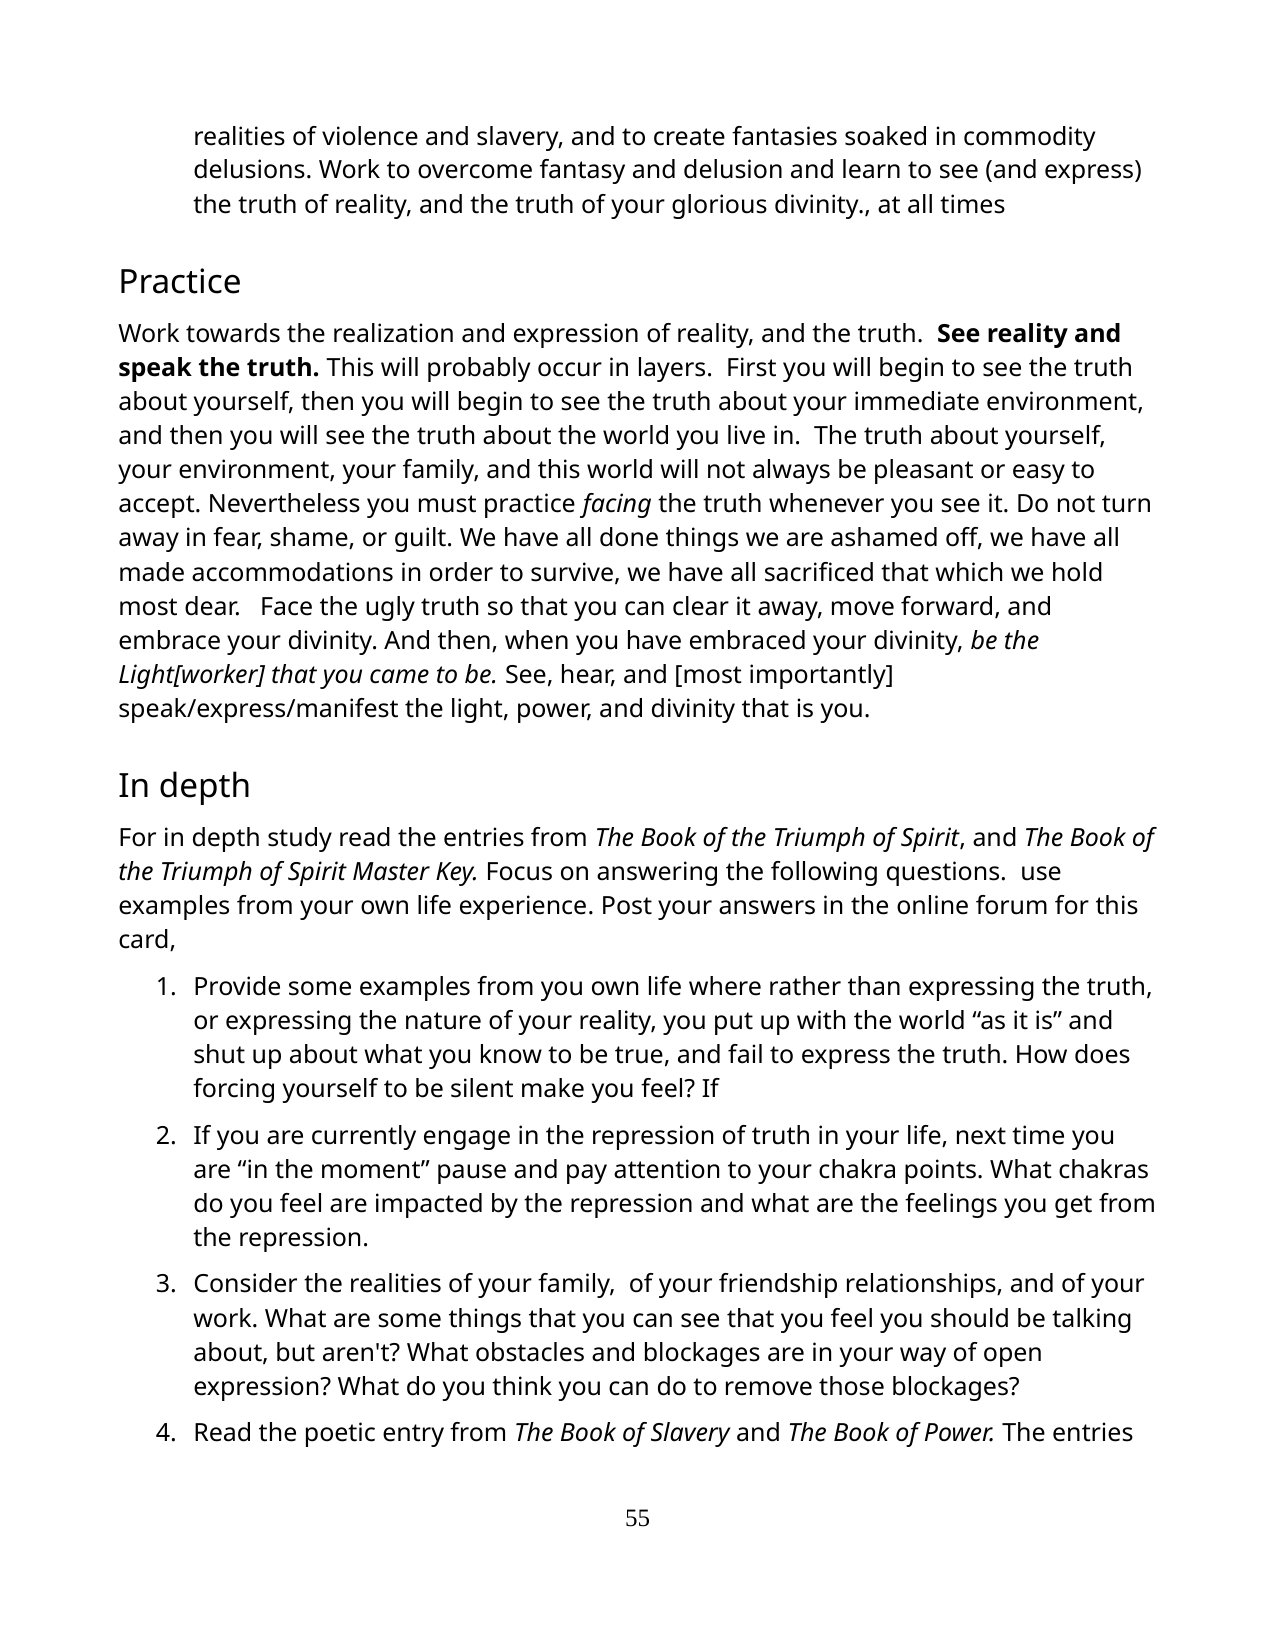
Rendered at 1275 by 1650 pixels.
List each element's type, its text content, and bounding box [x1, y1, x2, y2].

text For in depth study read the entries from The Book of the Triumph of Spirit, and The Book of the Triumph of Spirit Master Key. Focus on answering the following questions. use examples from your own life experience. Post your answers in the online forum for this card, [118, 820, 1157, 956]
list Consider the realities of your family, of your friendship relationships, and of your work. What are some things that you can see that you feel you should be talking about, but aren't? What obstacles and blockages are in your way of open expression? What do you think you can do to remove those blockages? [156, 1266, 1157, 1402]
text Work towards the realization and expression of reality, and the truth. See reality and speak the truth. This will probably occur in layers. First you will begin to see the truth about yourself, then you will begin to see the truth about your immediate environment, and then you will see the truth about the world you live in. The truth about yourself, your environment, your family, and this world will not always be pleasant or easy to accept. Nevertheless you must practice facing the truth whenever you see it. Do not turn away in fear, shame, or guilt. We have all done things we are ashamed off, we have all made accommodations in order to survive, we have all sacrificed that which we hold most dear. Face the ugly truth so that you can clear it away, move forward, and embrace your divinity. And then, when you have embraced your divinity, be the Light[worker] that you came to be. See, hear, and [most importantly] speak/express/manifest the light, power, and divinity that is you. [118, 316, 1157, 724]
list If you are currently engage in the repression of truth in your life, next time you are “in the moment” pause and pay attention to your chakra points. What chakras do you feel are impacted by the repression and what are the feelings you get from the repression. [156, 1117, 1157, 1254]
subtitle In depth [118, 762, 1157, 807]
list Provide some examples from you own life where rather than expressing the truth, or expressing the nature of your reality, you put up with the world “as it is” and shut up about what you know to be true, and fail to express the truth. How does forcing yourself to be silent make you feel? If [156, 969, 1157, 1105]
list realities of violence and slavery, and to create fantasies soaked in commodity delusions. Work to overcome fantasy and delusion and learn to see (and express) the truth of reality, and the truth of your glorious divinity., at all times [156, 118, 1157, 220]
list Read the poetic entry from The Book of Slavery and The Book of Power. The entries [156, 1415, 1157, 1449]
subtitle Practice [118, 258, 1157, 303]
